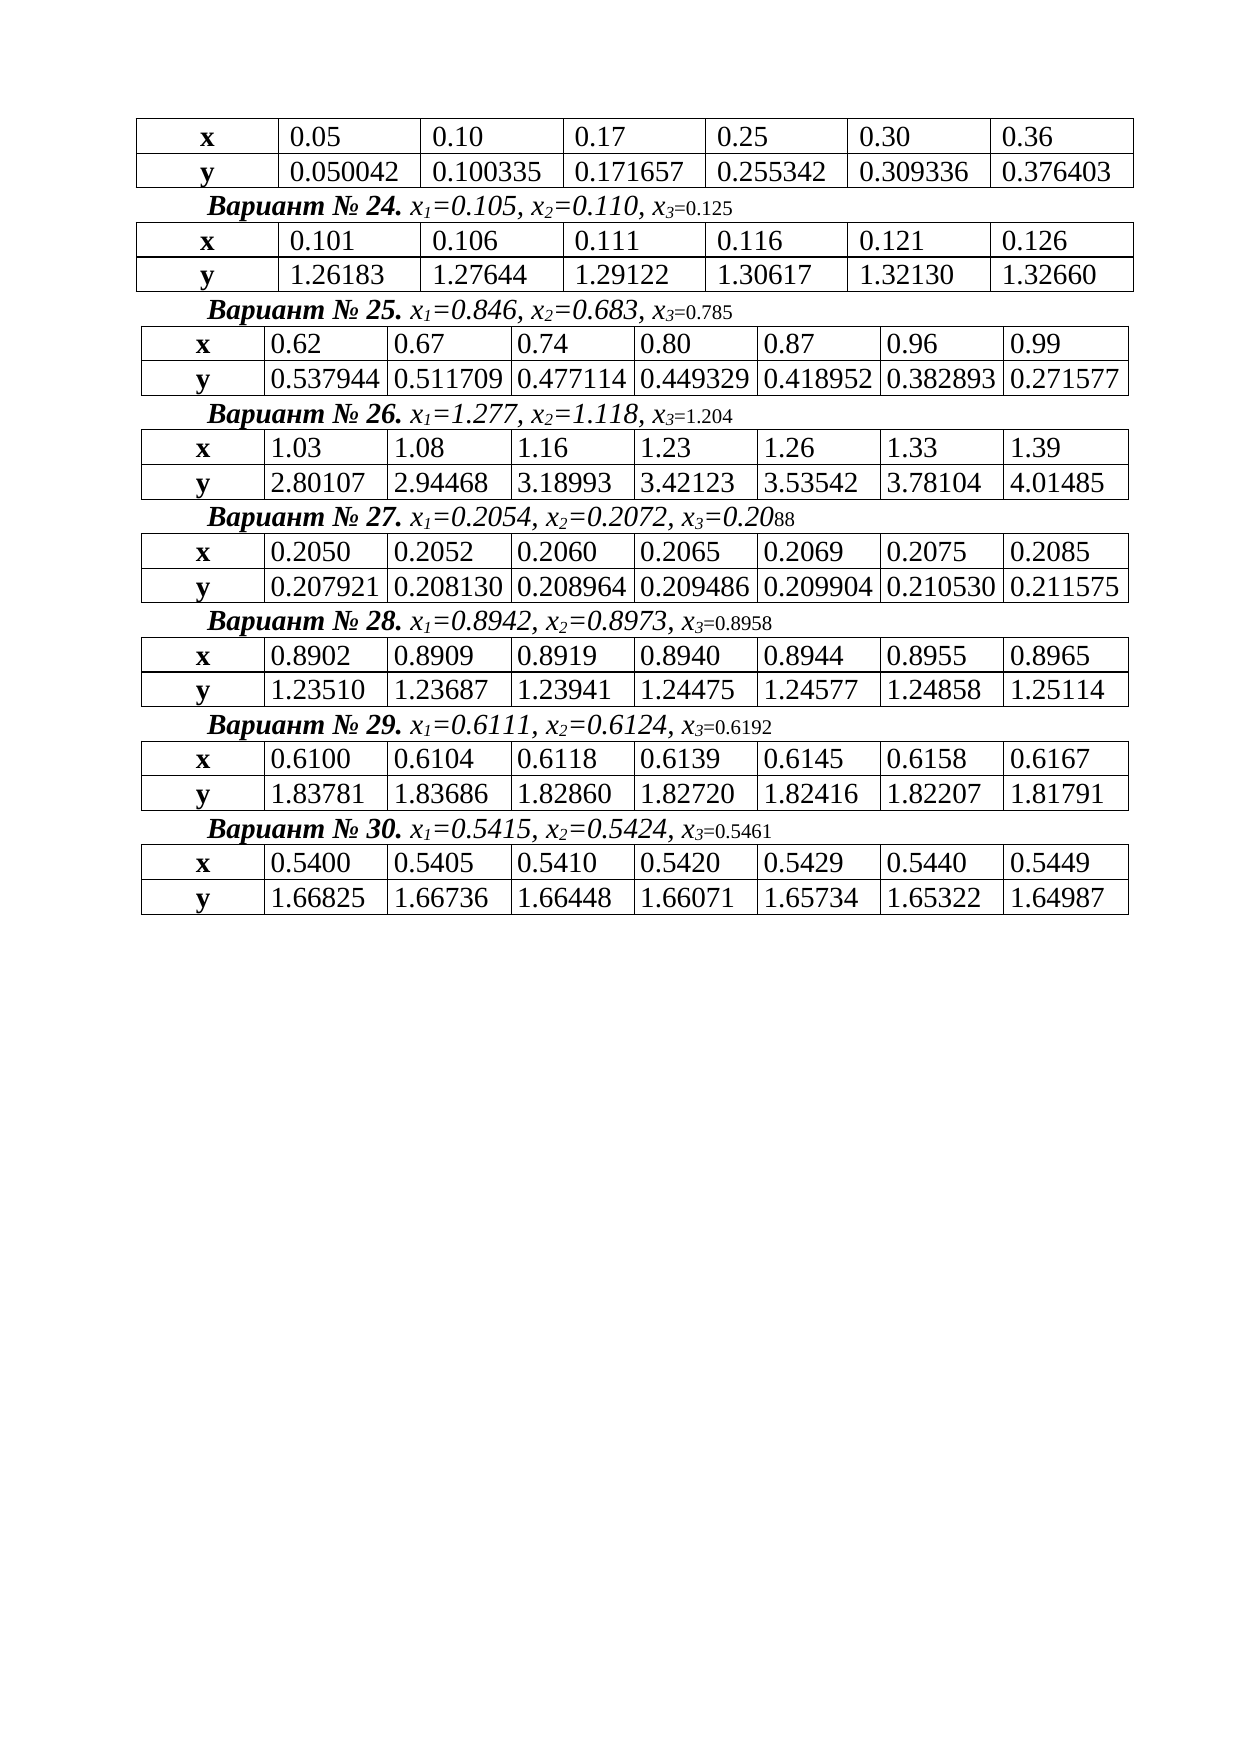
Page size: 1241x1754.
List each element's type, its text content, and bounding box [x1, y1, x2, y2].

table_cell 1.83781 [265, 776, 387, 810]
table_header 0.6139 [635, 742, 757, 775]
table_cell 1.27644 [421, 258, 563, 291]
table_header 0.6104 [388, 742, 511, 775]
table_cell 4.01485 [1004, 465, 1128, 498]
table_header 0.106 [421, 223, 563, 256]
table_header x [137, 119, 278, 153]
table_cell 0.309336 [848, 154, 990, 187]
table_cell y [142, 361, 264, 395]
table_header 0.8909 [388, 638, 511, 671]
table_header 0.116 [706, 223, 847, 256]
table_header 0.6145 [758, 742, 880, 775]
table_cell 1.82416 [758, 776, 880, 810]
table_header 0.121 [848, 223, 990, 256]
table_header 1.26 [758, 430, 880, 464]
table_header 1.03 [265, 430, 387, 464]
table_cell y [142, 465, 264, 498]
table_header 0.2052 [388, 534, 511, 568]
table_header 0.80 [635, 327, 757, 360]
table_cell 1.23510 [265, 673, 387, 706]
table_header 0.8965 [1004, 638, 1128, 671]
table_header 0.36 [991, 119, 1133, 153]
table_cell 1.24475 [635, 673, 757, 706]
text Вариант № 29. x1=0.6111, x2=0.6124, x3=0.6192 [148, 707, 1122, 741]
table_cell 1.66825 [265, 880, 387, 913]
table_header 0.5449 [1004, 845, 1128, 879]
table_header 0.5429 [758, 845, 880, 879]
table_cell 0.511709 [388, 361, 511, 395]
table_header 1.08 [388, 430, 511, 464]
table_cell 1.83686 [388, 776, 511, 810]
table_cell 0.376403 [991, 154, 1133, 187]
table_header 0.111 [564, 223, 705, 256]
table_header 0.2060 [512, 534, 634, 568]
table_cell 0.050042 [279, 154, 420, 187]
table_cell 1.66736 [388, 880, 511, 913]
table_cell 0.209904 [758, 569, 880, 602]
table_header 0.10 [421, 119, 563, 153]
table_header 0.8919 [512, 638, 634, 671]
table_cell 1.81791 [1004, 776, 1128, 810]
table_cell 1.65322 [881, 880, 1003, 913]
table_header 1.23 [635, 430, 757, 464]
table_cell 1.24858 [881, 673, 1003, 706]
table_cell 0.100335 [421, 154, 563, 187]
table_cell 0.207921 [265, 569, 387, 602]
table_cell 0.271577 [1004, 361, 1128, 395]
table_header 1.33 [881, 430, 1003, 464]
table_header 0.5420 [635, 845, 757, 879]
table_header x [142, 534, 264, 568]
table_cell 0.382893 [881, 361, 1003, 395]
text Вариант № 30. x1=0.5415, x2=0.5424, x3=0.5461 [148, 811, 1122, 844]
table_cell 0.418952 [758, 361, 880, 395]
table_cell 1.23941 [512, 673, 634, 706]
table_cell 0.449329 [635, 361, 757, 395]
table_header 0.5440 [881, 845, 1003, 879]
table_cell 1.25114 [1004, 673, 1128, 706]
table_cell 0.477114 [512, 361, 634, 395]
text Вариант № 27. x1=0.2054, x2=0.2072, x3=0.2088 [148, 500, 1122, 533]
table_cell y [142, 776, 264, 810]
table_header x [137, 223, 278, 256]
text Вариант № 25. x1=0.846, x2=0.683, x3=0.785 [148, 292, 1122, 326]
table_cell 0.171657 [564, 154, 705, 187]
table_cell y [137, 258, 278, 291]
table_header 0.2065 [635, 534, 757, 568]
table_header 0.2085 [1004, 534, 1128, 568]
table_cell 3.42123 [635, 465, 757, 498]
table_cell 3.53542 [758, 465, 880, 498]
table_header 0.101 [279, 223, 420, 256]
table_header 0.74 [512, 327, 634, 360]
table_cell y [142, 569, 264, 602]
table_cell 1.66071 [635, 880, 757, 913]
text Вариант № 28. x1=0.8942, x2=0.8973, x3=0.8958 [148, 603, 1122, 637]
table_header x [142, 327, 264, 360]
table_cell 0.209486 [635, 569, 757, 602]
table_header 0.8902 [265, 638, 387, 671]
table_header 0.2075 [881, 534, 1003, 568]
table_header 0.05 [279, 119, 420, 153]
table_cell 1.64987 [1004, 880, 1128, 913]
table_cell 1.82720 [635, 776, 757, 810]
table_cell 0.211575 [1004, 569, 1128, 602]
table_cell 3.78104 [881, 465, 1003, 498]
table_cell 1.82207 [881, 776, 1003, 810]
table_header 1.39 [1004, 430, 1128, 464]
table_cell 1.30617 [706, 258, 847, 291]
table_header 0.8944 [758, 638, 880, 671]
table_header 1.16 [512, 430, 634, 464]
table_header 0.5405 [388, 845, 511, 879]
table_cell 1.66448 [512, 880, 634, 913]
table_header 0.6158 [881, 742, 1003, 775]
table_header 0.2069 [758, 534, 880, 568]
table_header 0.6100 [265, 742, 387, 775]
table_cell 0.208130 [388, 569, 511, 602]
table_cell 1.82860 [512, 776, 634, 810]
table_cell y [142, 673, 264, 706]
table_cell 2.94468 [388, 465, 511, 498]
table_header 0.8940 [635, 638, 757, 671]
table_cell 1.24577 [758, 673, 880, 706]
table_header 0.8955 [881, 638, 1003, 671]
table_cell 2.80107 [265, 465, 387, 498]
table_cell 3.18993 [512, 465, 634, 498]
table_cell 1.65734 [758, 880, 880, 913]
table_header 0.5410 [512, 845, 634, 879]
table_header 0.6167 [1004, 742, 1128, 775]
table_header 0.67 [388, 327, 511, 360]
table_header 0.87 [758, 327, 880, 360]
table_header 0.30 [848, 119, 990, 153]
table_header 0.99 [1004, 327, 1128, 360]
table_cell 1.23687 [388, 673, 511, 706]
table_cell 1.26183 [279, 258, 420, 291]
table_cell 0.208964 [512, 569, 634, 602]
table_header x [142, 430, 264, 464]
text Вариант № 26. x1=1.277, x2=1.118, x3=1.204 [148, 396, 1122, 429]
table_header 0.5400 [265, 845, 387, 879]
table_header x [142, 845, 264, 879]
text Вариант № 24. x1=0.105, x2=0.110, x3=0.125 [148, 188, 1122, 222]
table_cell y [137, 154, 278, 187]
table_header 0.62 [265, 327, 387, 360]
table_header 0.6118 [512, 742, 634, 775]
table_header 0.96 [881, 327, 1003, 360]
table_header 0.25 [706, 119, 847, 153]
table_cell 1.29122 [564, 258, 705, 291]
table_cell y [142, 880, 264, 913]
table_header x [142, 742, 264, 775]
table_cell 0.210530 [881, 569, 1003, 602]
table_cell 0.255342 [706, 154, 847, 187]
table_header 0.126 [991, 223, 1133, 256]
table_header 0.2050 [265, 534, 387, 568]
table_header x [142, 638, 264, 671]
table_cell 1.32130 [848, 258, 990, 291]
table_header 0.17 [564, 119, 705, 153]
table_cell 1.32660 [991, 258, 1133, 291]
table_cell 0.537944 [265, 361, 387, 395]
